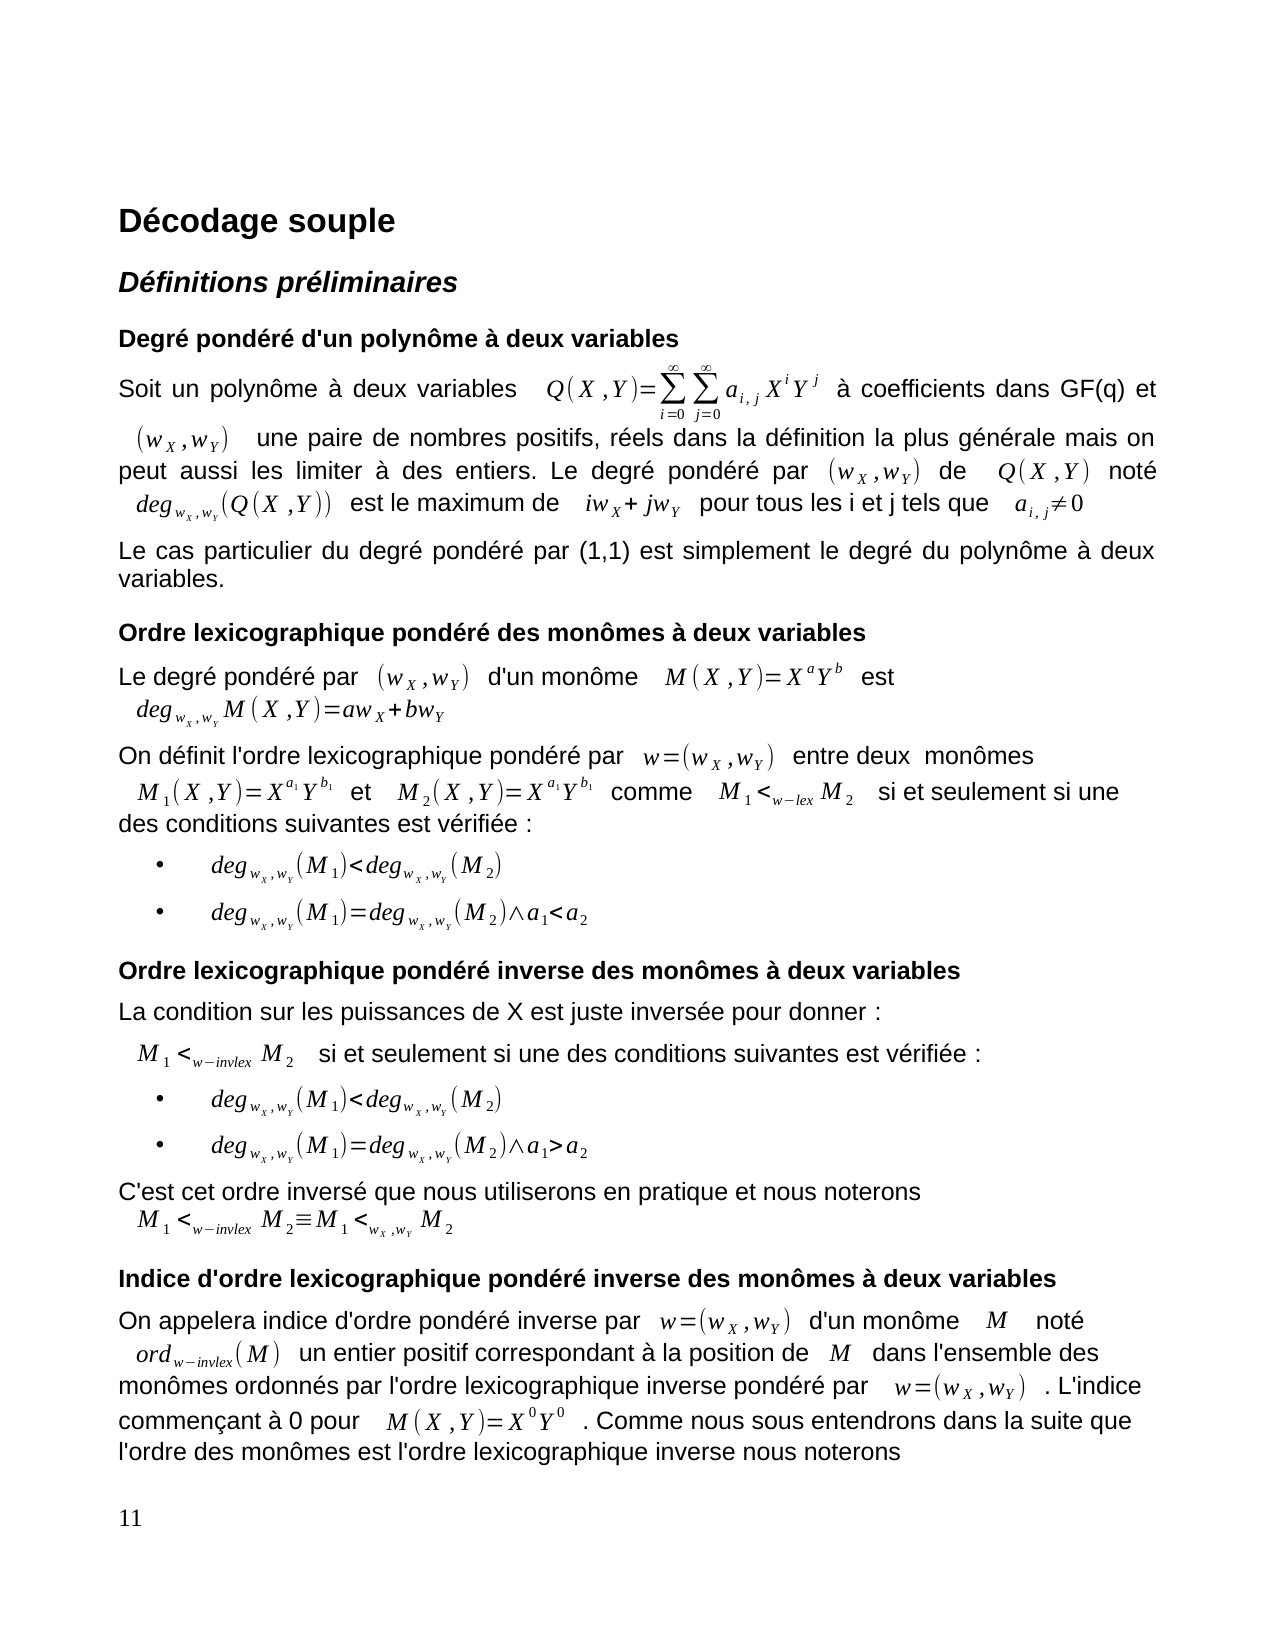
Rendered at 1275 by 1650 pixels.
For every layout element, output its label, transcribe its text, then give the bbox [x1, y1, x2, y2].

text On définit l'ordre lexicographique pondéré parentre deux monômes et comme si et seulement si une des conditions suivantes est vérifiée : [118, 741, 1157, 838]
subtitle Ordre lexicographique pondéré des monômes à deux variables [118, 618, 1157, 647]
text Soit un polynôme à deux variables à coefficients dans GF(q) et une paire de nombres positifs, réels dans la définition la plus générale mais on peut aussi les limiter à des entiers. Le degré pondéré parde noté est le maximum de pour tous les i et j tels que [118, 365, 1157, 523]
subtitle Indice d'ordre lexicographique pondéré inverse des monômes à deux variables [118, 1264, 1157, 1293]
subtitle Définitions préliminaires [118, 265, 1157, 298]
subtitle Décodage souple [118, 201, 1157, 240]
text Le cas particulier du degré pondéré par (1,1) est simplement le degré du polynôme à deux variables. [118, 536, 1157, 593]
text La condition sur les puissances de X est juste inversée pour donner : [118, 997, 1157, 1026]
text On appelera indice d'ordre pondéré inverse pard'un monôme noté un entier positif correspondant à la position dedans l'ensemble des monômes ordonnés par l'ordre lexicographique inverse pondéré par . L'indice commençant à 0 pour . Comme nous sous entendrons dans la suite que l'ordre des monômes est l'ordre lexicographique inverse nous noterons . [118, 1306, 1157, 1465]
subtitle Ordre lexicographique pondéré inverse des monômes à deux variables [118, 956, 1157, 985]
text Le degré pondéré pard'un monôme est [118, 659, 1157, 728]
text C'est cet ordre inversé que nous utiliserons en pratique et nous noterons [118, 1177, 1157, 1239]
text si et seulement si une des conditions suivantes est vérifiée : [118, 1039, 1157, 1071]
subtitle Degré pondéré d'un polynôme à deux variables [118, 323, 1157, 352]
